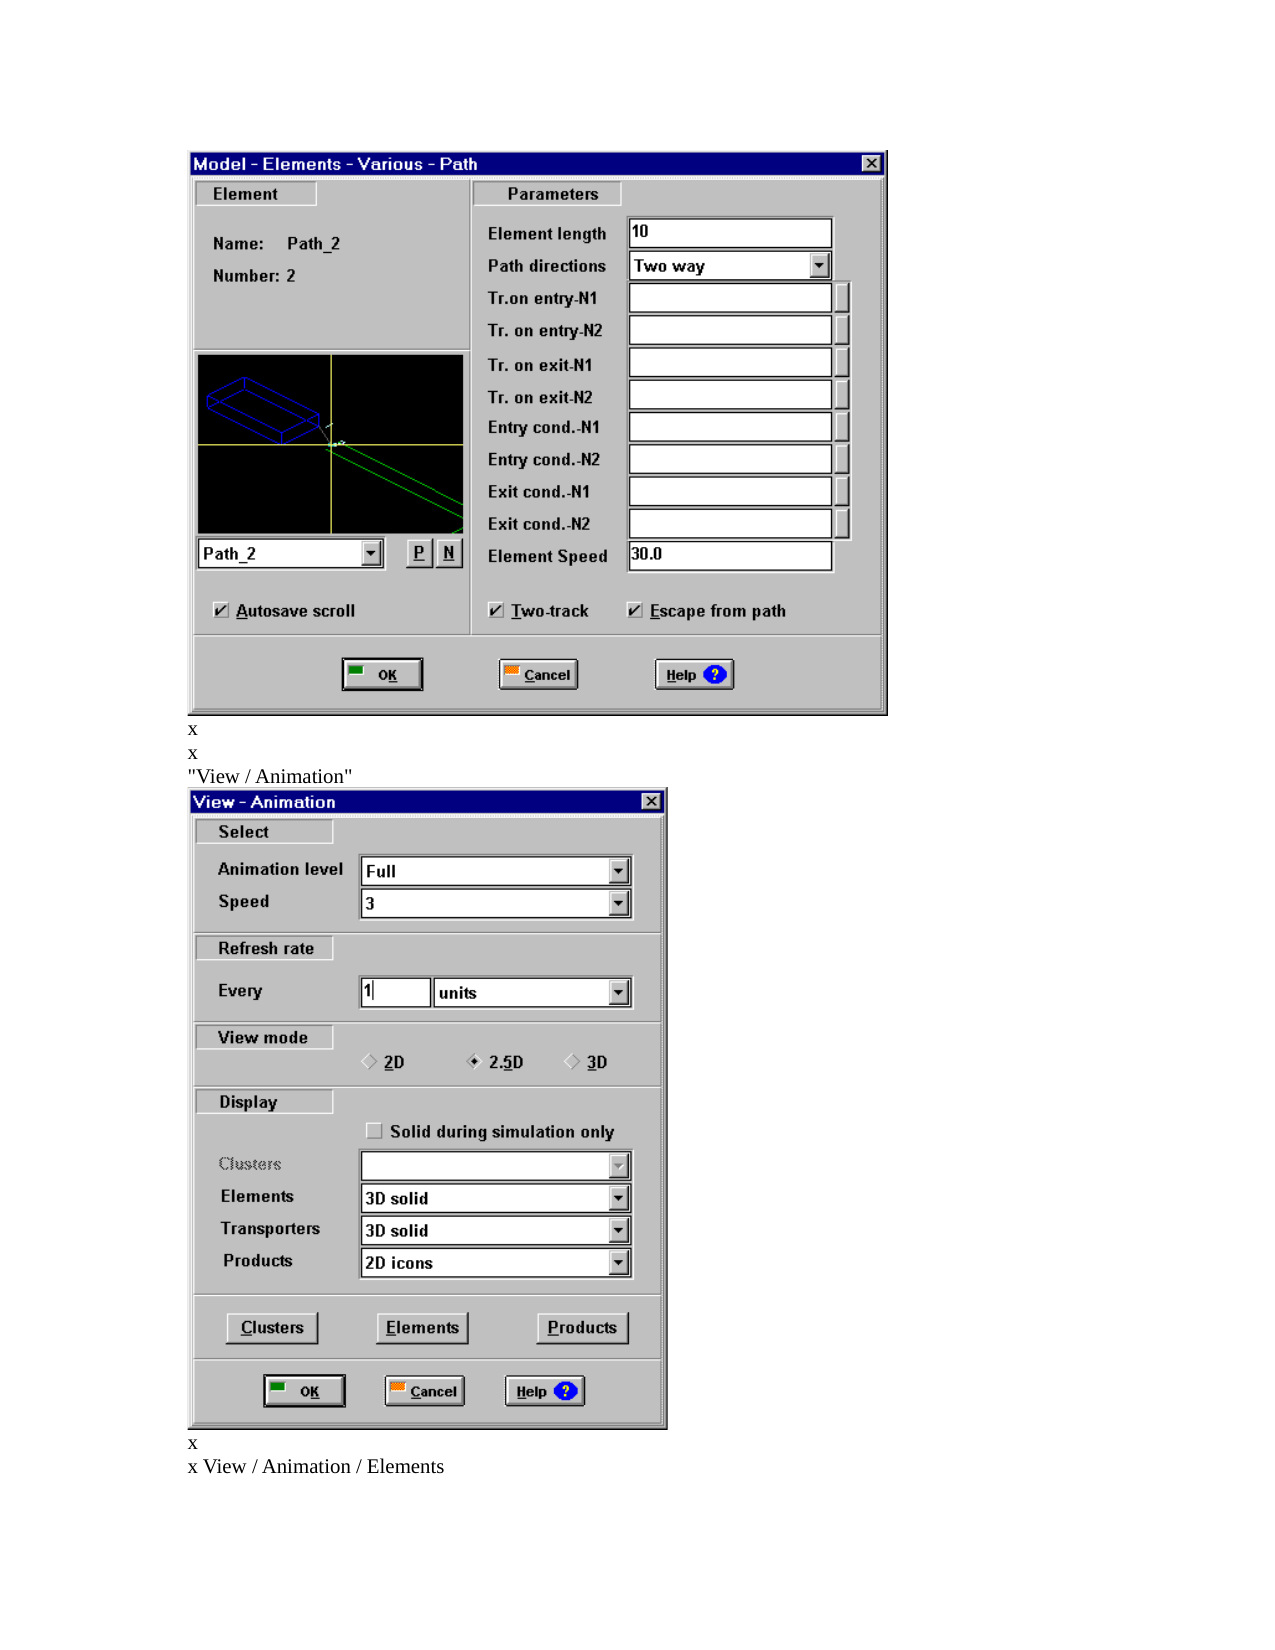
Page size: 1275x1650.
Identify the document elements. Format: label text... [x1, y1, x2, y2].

text x View / Animation / Elements [187, 1454, 1087, 1478]
text x [187, 739, 1087, 764]
text "View / Animation" [187, 764, 1087, 788]
text x [187, 1430, 1087, 1454]
text x [187, 716, 1087, 739]
